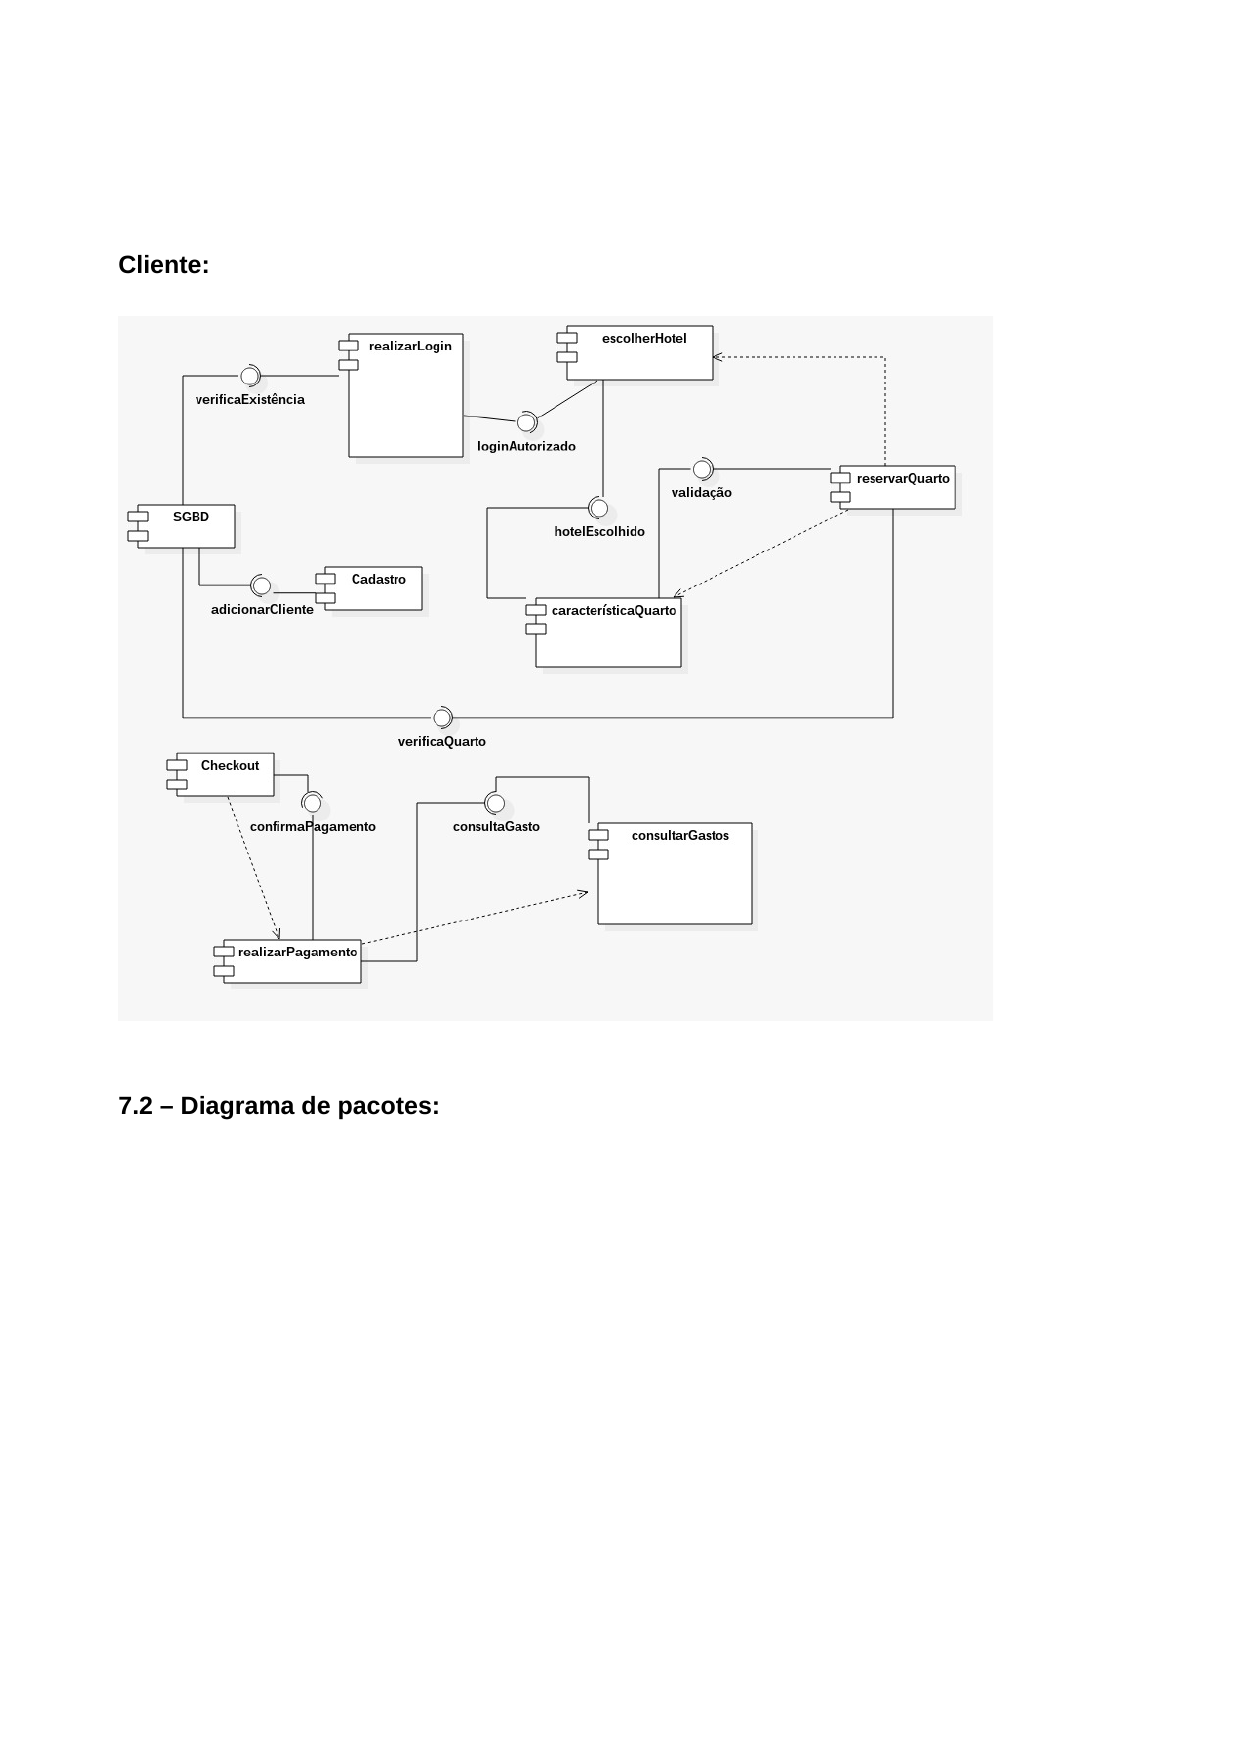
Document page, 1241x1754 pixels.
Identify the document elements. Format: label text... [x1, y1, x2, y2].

text Cliente: [118, 250, 1122, 279]
text 7.2 – Diagrama de pacotes: [118, 1091, 1122, 1120]
picture [118, 316, 994, 1021]
